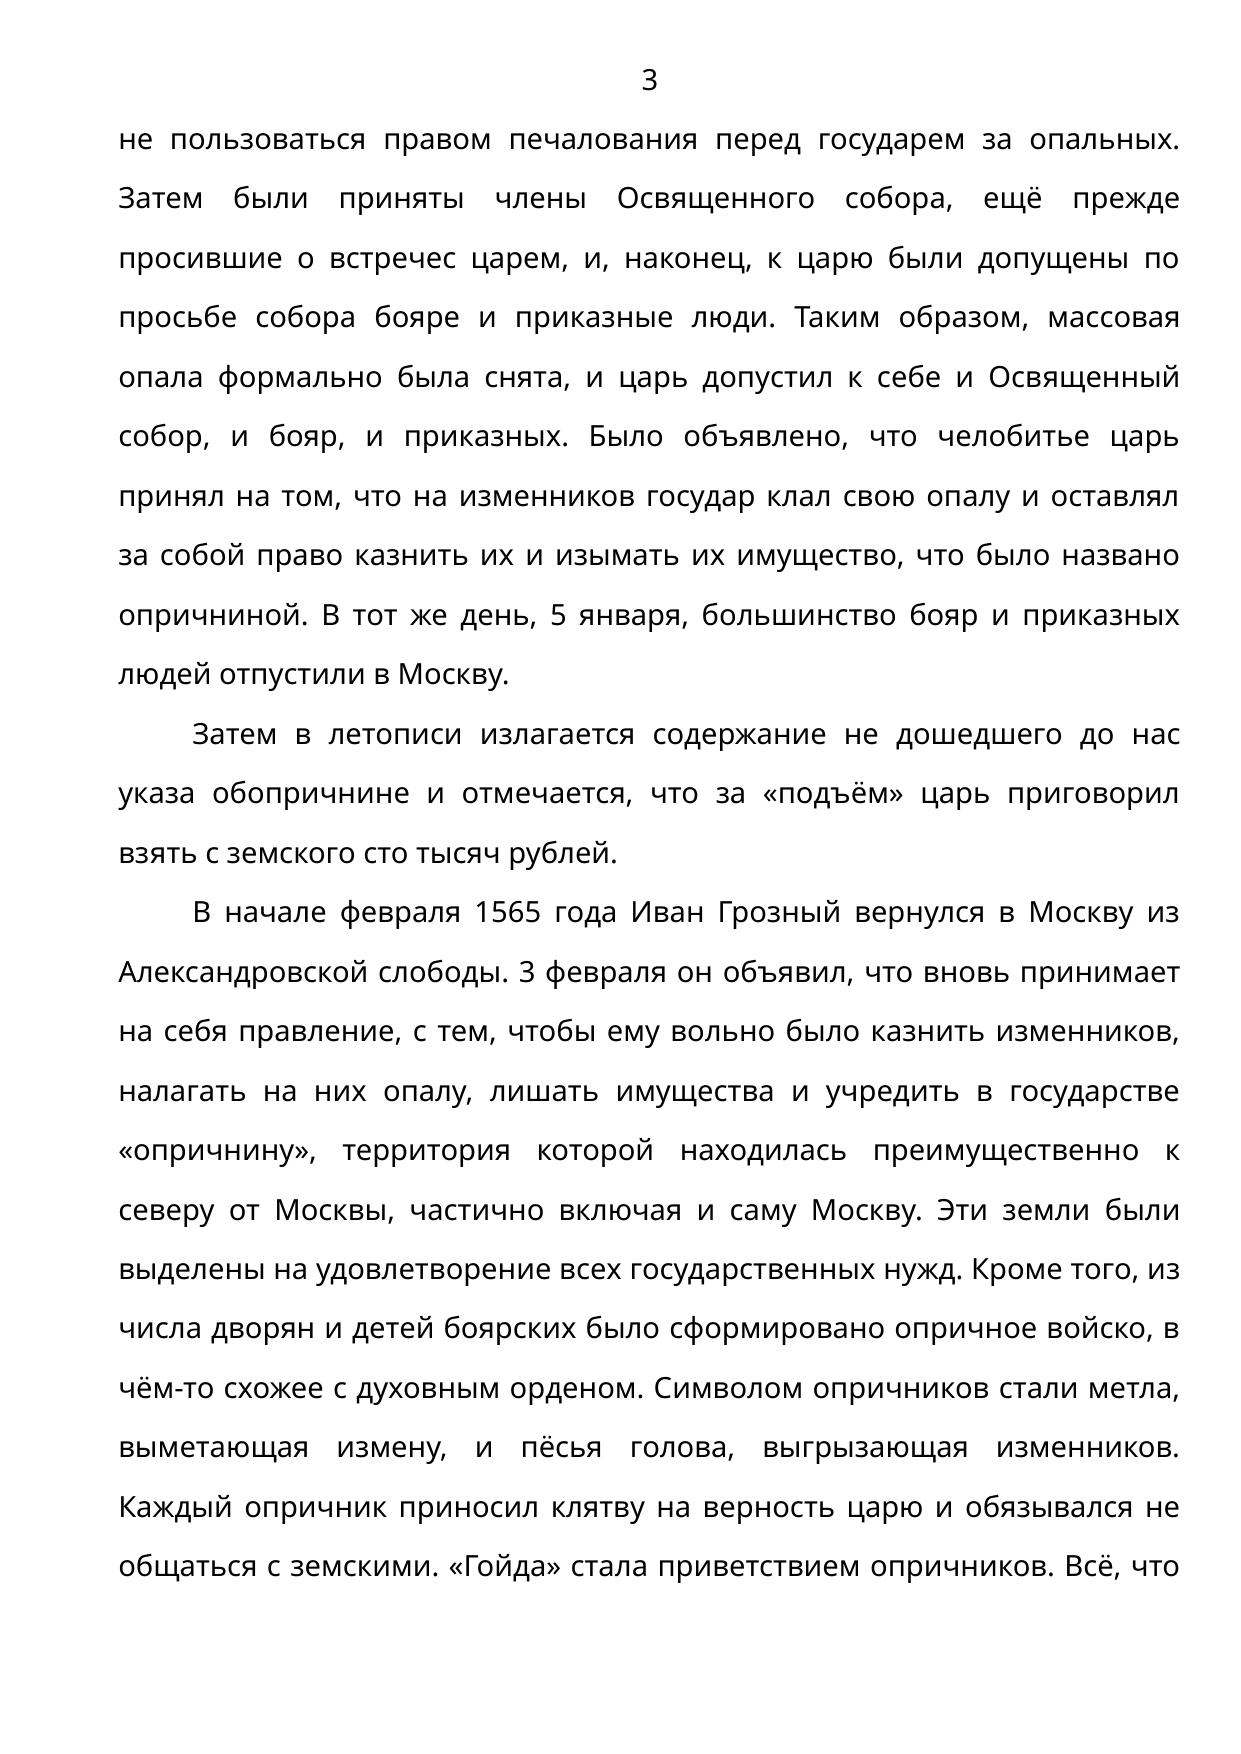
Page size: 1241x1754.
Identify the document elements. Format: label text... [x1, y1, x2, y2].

text В начале февраля 1565 года Иван Грозный вернулся в Москву из Александровской слободы. 3 февраля он объявил, что вновь принимает на себя правление, с тем, чтобы ему вольно было казнить изменников, налагать на них опалу, лишать имущества и учредить в государстве «опричнину», территория которой находилась преимущественно к северу от Москвы, частично включая и саму Москву. Эти земли были выделены на удовлетворение всех государственных нужд. Кроме того, из числа дворян и детей боярских было сформировано опричное войско, в чём-то схожее с духовным орденом. Символом опричников стали метла, выметающая измену, и пёсья голова, выгрызающая изменников. Каждый опричник приносил клятву на верность царю и обязывался не общаться с земскими. «Гойда» стала приветствием опричников. Всё, что [118, 891, 1181, 1585]
text не пользоваться правом печалования перед государем за опальных. Затем были приняты члены Ос вященного собора, ещё прежде просившие о встрече с царем, и, наконец, к царю были допущены по просьбе собора бояре и приказные люди. Таким образом, массовая опала формально была снята, и царь допустил к себе и Освященный собор, и бояр, и приказных. Было объявлено, что челобитье царь принял на том, что на изменников государ клал свою опалу и оставлял за собой право казнить их и изымать их имущество, что было названо опричниной. В тот же день, 5 января, большинство бояр и приказных людей отпустили в Москву. [118, 118, 1181, 693]
text Затем в летописи излагается содержание не дошедшего до нас указа об опричнине и отмечается, что за «подъём» царь приговорил взять с земского сто тысяч рублей. [118, 713, 1181, 872]
